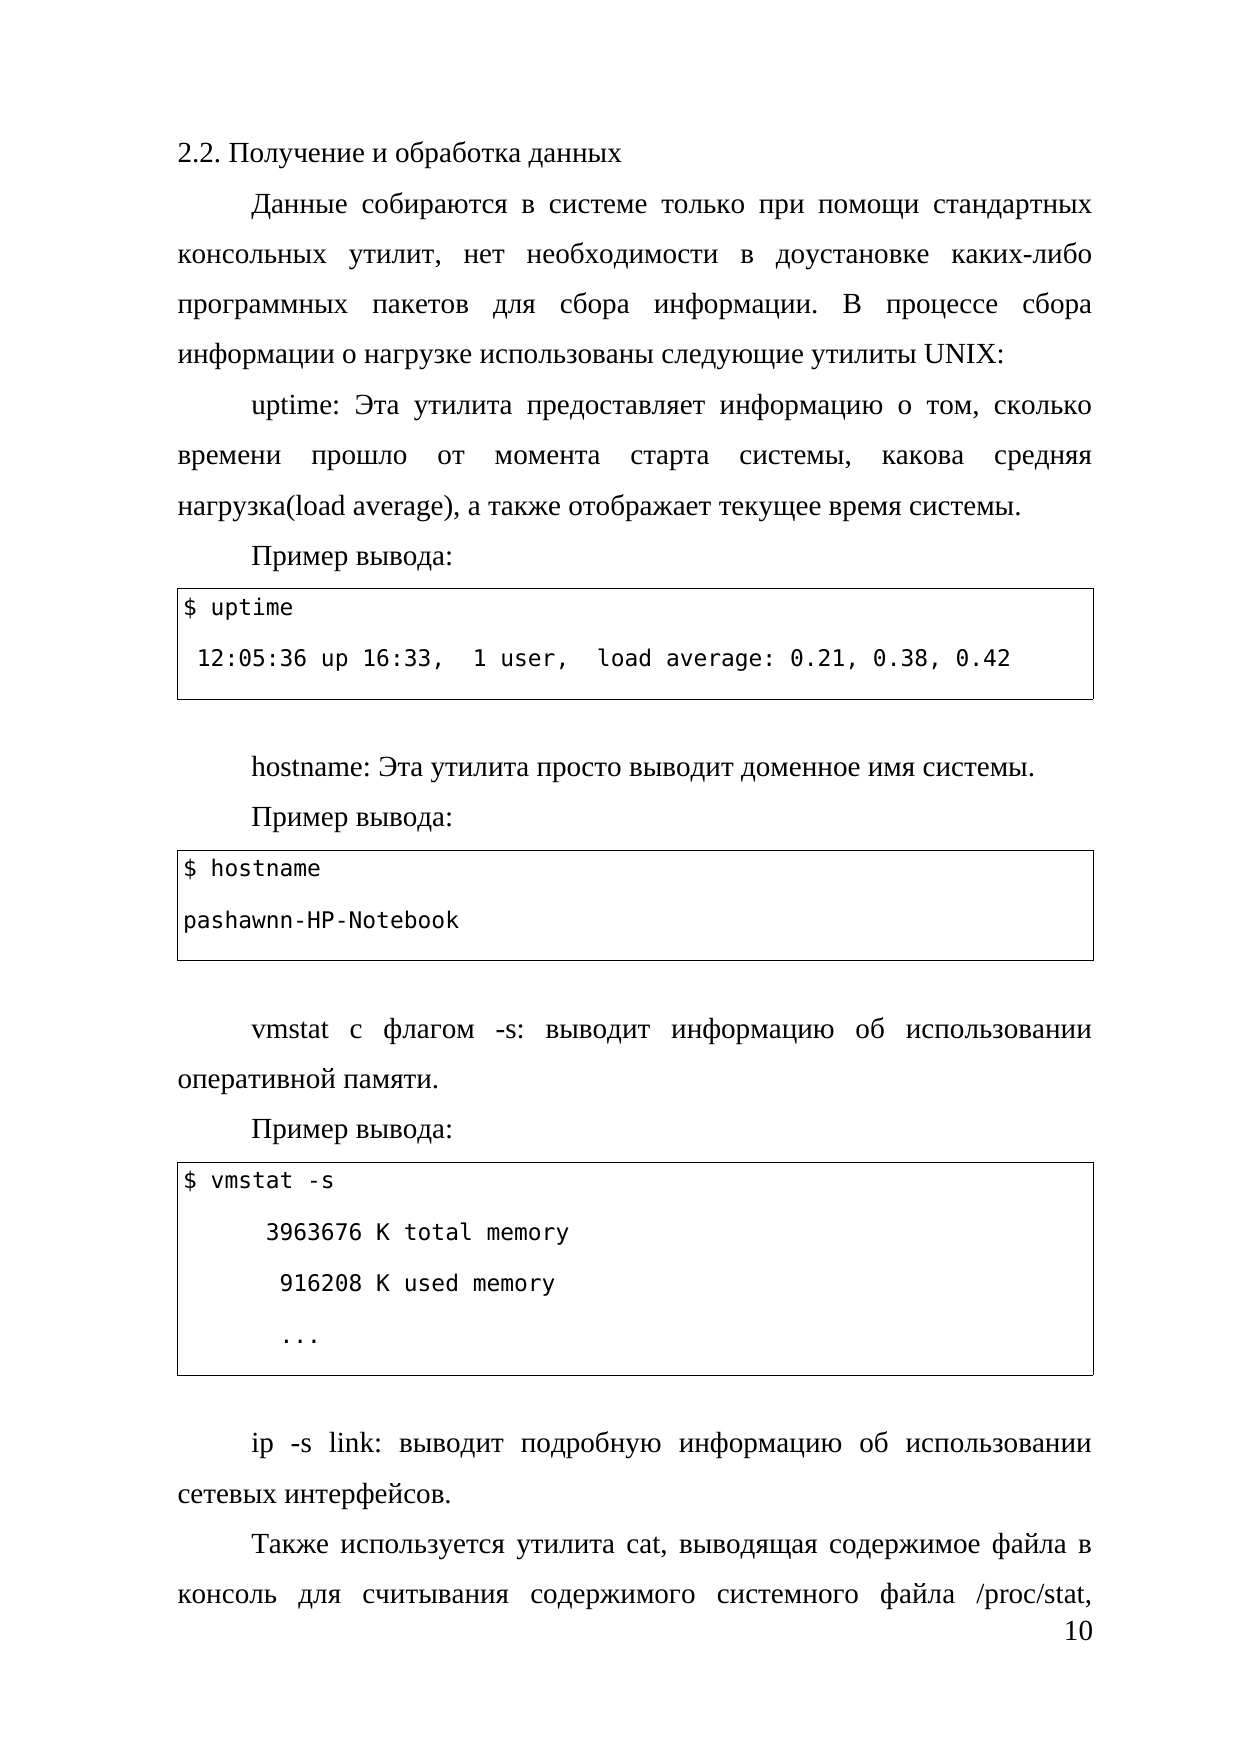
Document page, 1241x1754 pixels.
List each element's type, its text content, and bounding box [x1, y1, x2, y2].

text ip -s link: выводит подробную информацию об использовании сетевых интерфейсов. [177, 1426, 1093, 1509]
text Пример вывода: [177, 1111, 1093, 1145]
text Пример вывода: [177, 538, 1093, 571]
text Также используется утилита cat, выводящая содержимое файла в консоль для считывания содержимого системного файла /proc/stat, [177, 1526, 1093, 1610]
text Пример вывода: [177, 799, 1093, 833]
text Данные собираются в системе только при помощи стандартных консольных утилит, нет необходимости в доустановке каких-либо программных пакетов для сбора информации. В процессе сбора информации о нагрузке использованы следующие утилиты UNIX: [177, 186, 1093, 370]
text vmstat с флагом -s: выводит информацию об использовании оперативной памяти. [177, 1011, 1093, 1094]
subtitle 2.2. Получение и обработка данных [177, 135, 1093, 169]
table_header $ vmstat -s 3963676 K total memory 916208 K used memory ... [178, 1163, 1093, 1375]
text hostname: Эта утилита просто выводит доменное имя системы. [177, 749, 1093, 783]
table_header $ uptime 12:05:36 up 16:33, 1 user, load average: 0.21, 0.38, 0.42 [178, 589, 1093, 699]
text uptime: Эта утилита предоставляет информацию о том, сколько времени прошло от момента старта системы, какова средняя нагрузка(load average), а также отображает текущее время системы. [177, 387, 1093, 521]
table_header $ hostname pashawnn-HP-Notebook [178, 851, 1093, 960]
